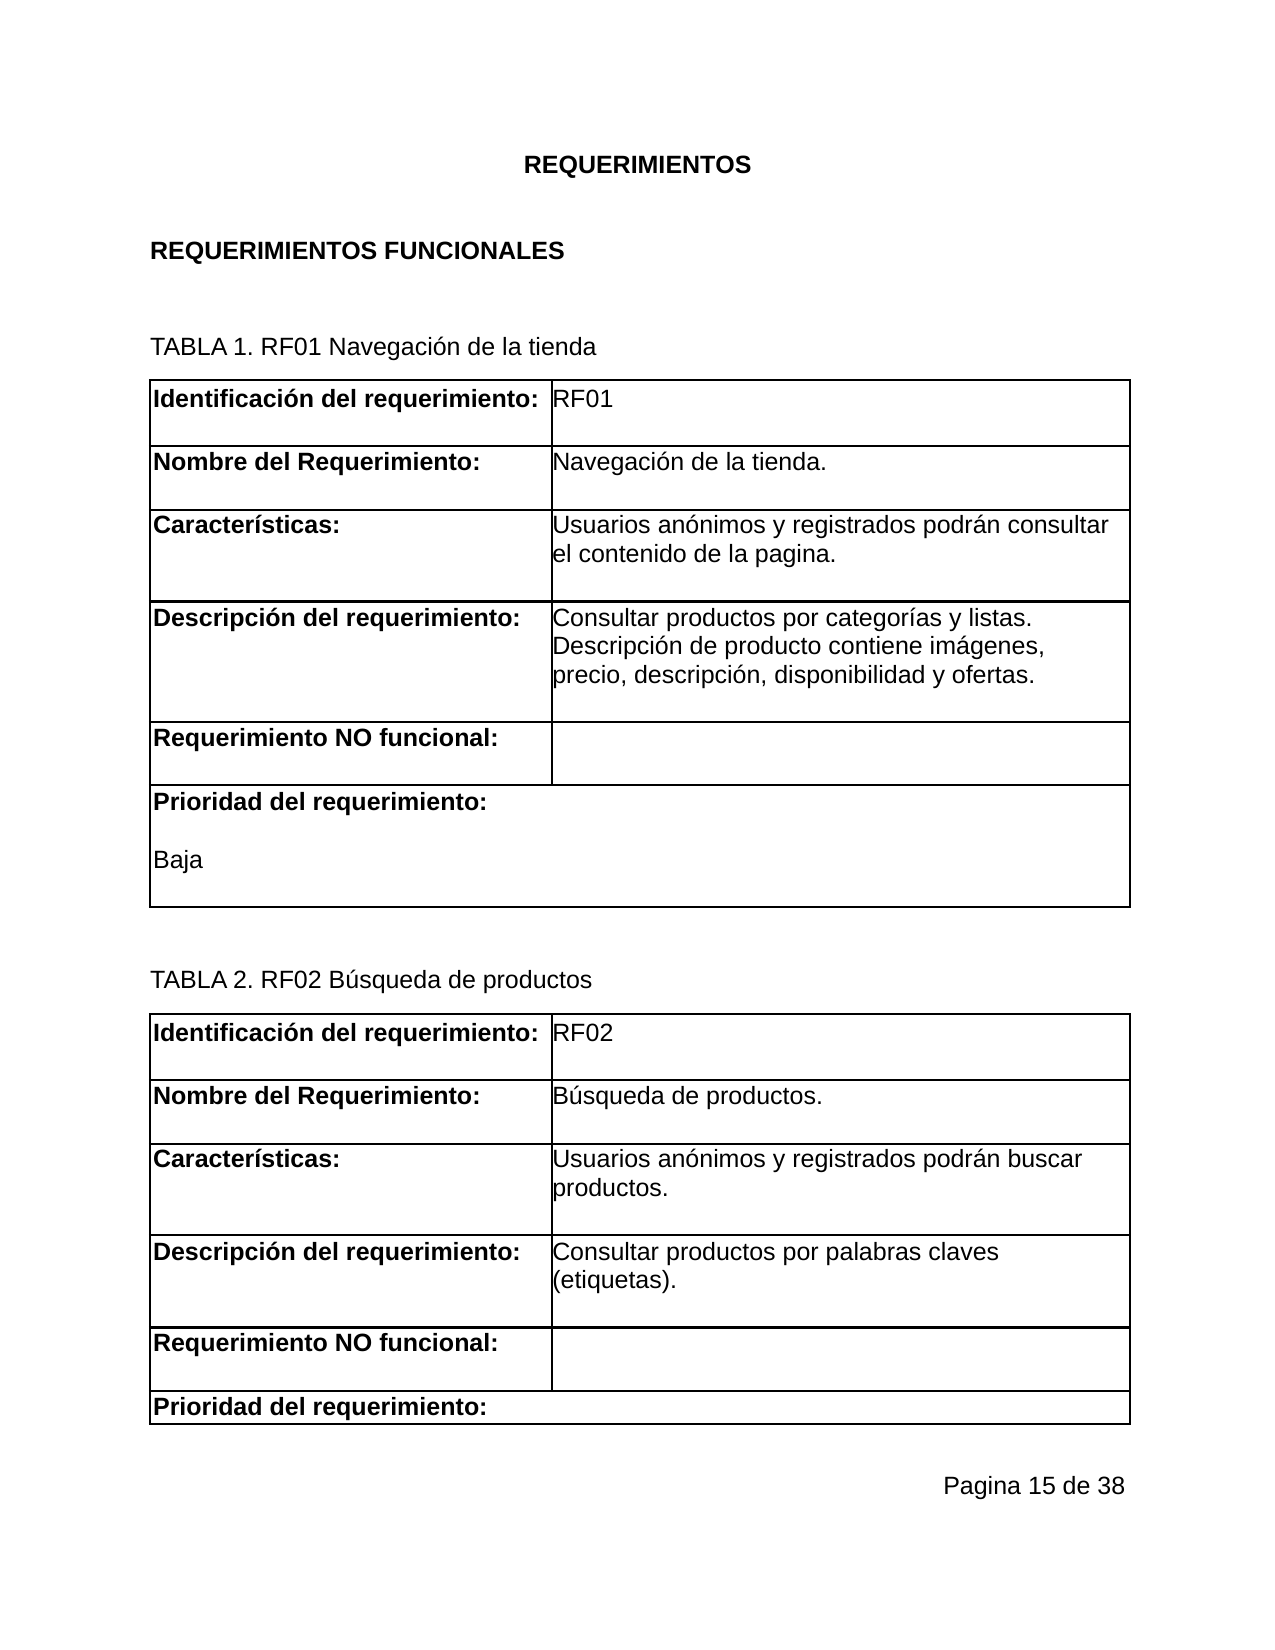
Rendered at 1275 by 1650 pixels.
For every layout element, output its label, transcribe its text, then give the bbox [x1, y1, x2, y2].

table_cell [553, 723, 1129, 784]
table_header Identificación del requerimiento: [151, 1015, 551, 1079]
table_cell Consultar productos por categorías y listas. Descripción de producto contiene imágenes, precio, descripción, disponibilidad y ofertas. [553, 603, 1129, 721]
table_cell Usuarios anónimos y registrados podrán buscar productos. [553, 1145, 1129, 1234]
table_cell Consultar productos por palabras claves (etiquetas). [553, 1236, 1129, 1326]
table_cell [553, 1329, 1129, 1389]
table_cell Usuarios anónimos y registrados podrán consultar el contenido de la pagina. [553, 511, 1129, 600]
table_header RF01 [553, 381, 1129, 445]
table_cell Prioridad del requerimiento: Baja [151, 786, 1129, 906]
table_header Identificación del requerimiento: [151, 381, 551, 445]
subtitle REQUERIMIENTOS [150, 150, 1125, 179]
table_cell Nombre del Requerimiento: [151, 1081, 551, 1142]
table_header RF02 [553, 1015, 1129, 1079]
table_cell Descripción del requerimiento: [151, 603, 551, 721]
table_cell Navegación de la tienda. [553, 447, 1129, 508]
table_cell Nombre del Requerimiento: [151, 447, 551, 508]
table_cell Requerimiento NO funcional: [151, 723, 551, 784]
table_cell Búsqueda de productos. [553, 1081, 1129, 1142]
table_cell Descripción del requerimiento: [151, 1236, 551, 1326]
table_cell Prioridad del requerimiento: [151, 1392, 1129, 1423]
table_cell Requerimiento NO funcional: [151, 1329, 551, 1389]
text TABLA 1. RF01 Navegación de la tienda [150, 331, 1125, 360]
text TABLA 2. RF02 Búsqueda de productos [150, 965, 1125, 994]
table_cell Características: [151, 511, 551, 600]
table_cell Características: [151, 1145, 551, 1234]
text REQUERIMIENTOS FUNCIONALES [150, 236, 1125, 265]
